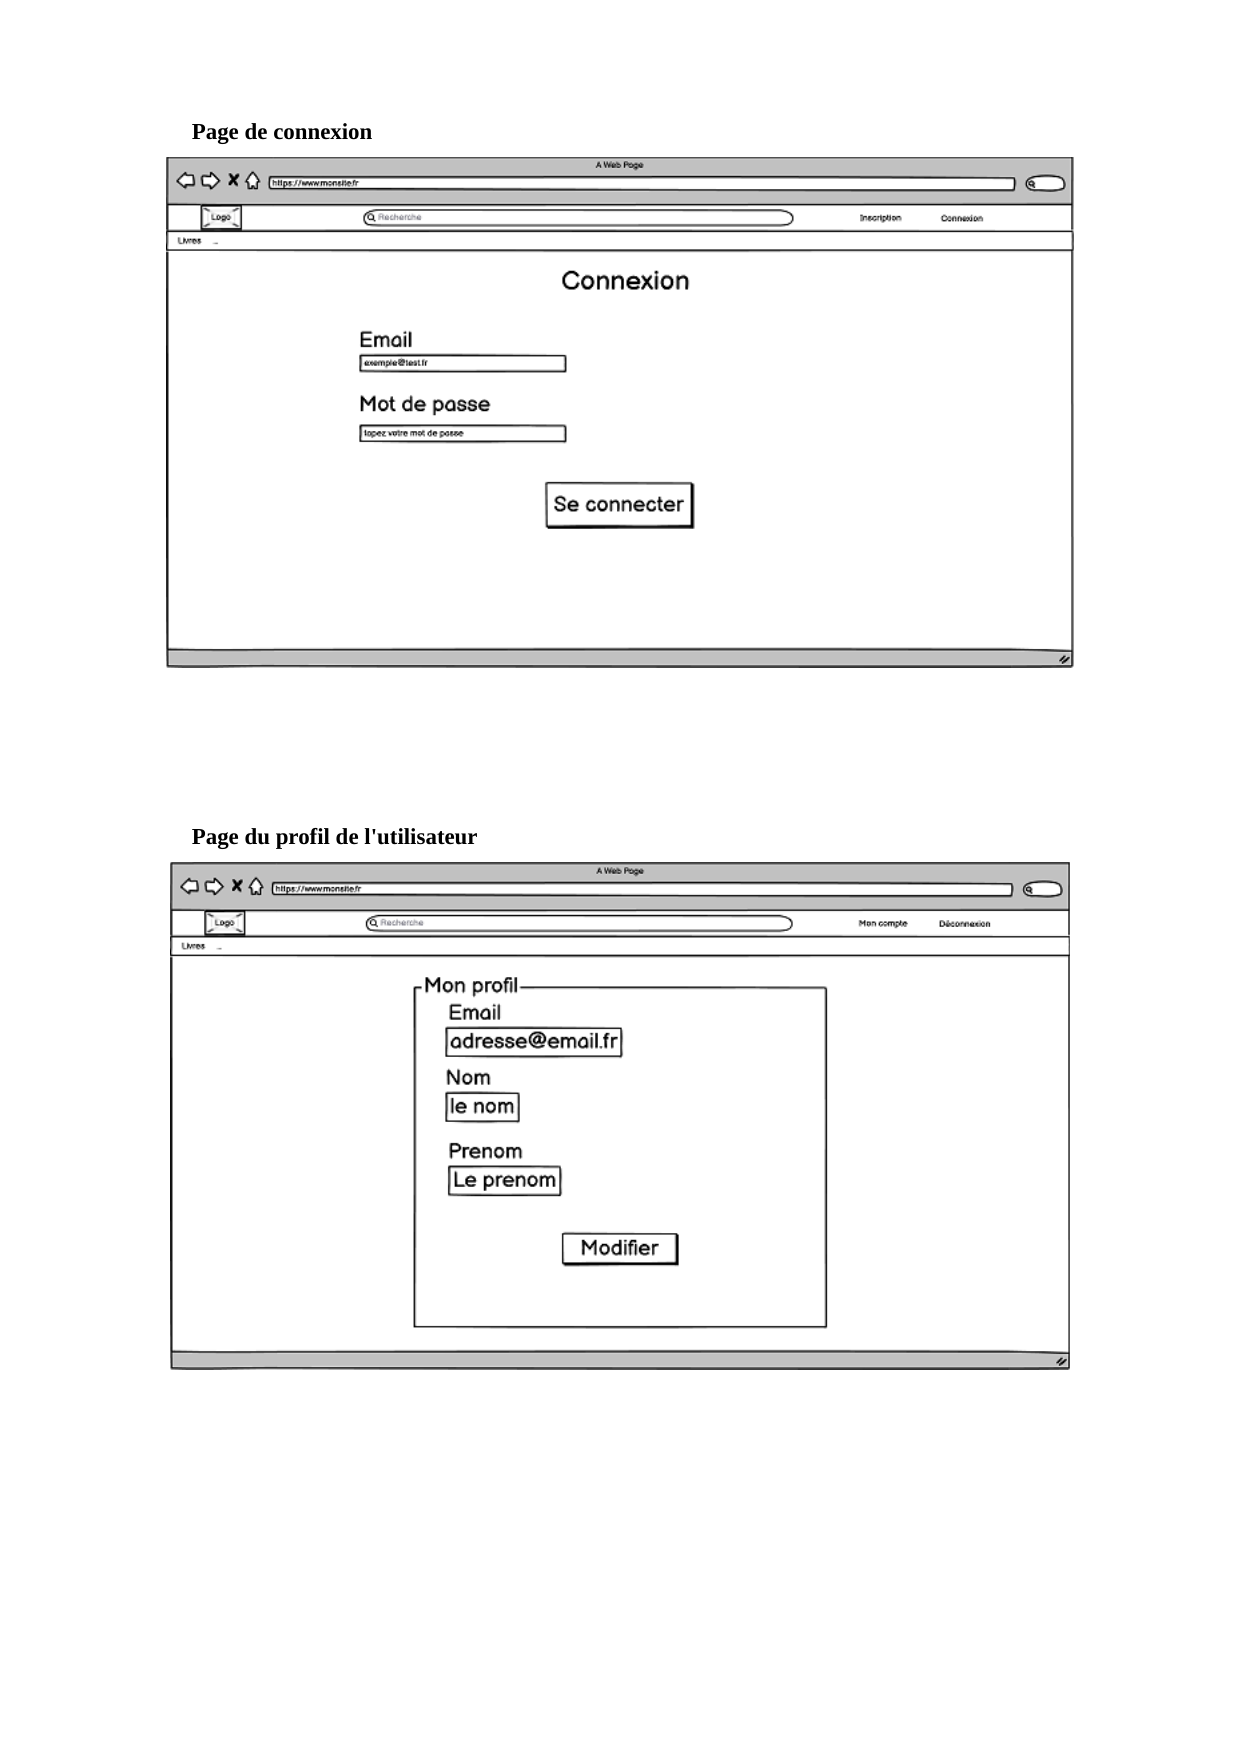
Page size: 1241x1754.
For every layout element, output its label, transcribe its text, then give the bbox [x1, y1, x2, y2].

text Page de connexion [118, 118, 1122, 144]
picture [166, 157, 1074, 668]
picture [170, 862, 1070, 1370]
text Page du profil de l'utilisateur [118, 823, 1122, 850]
